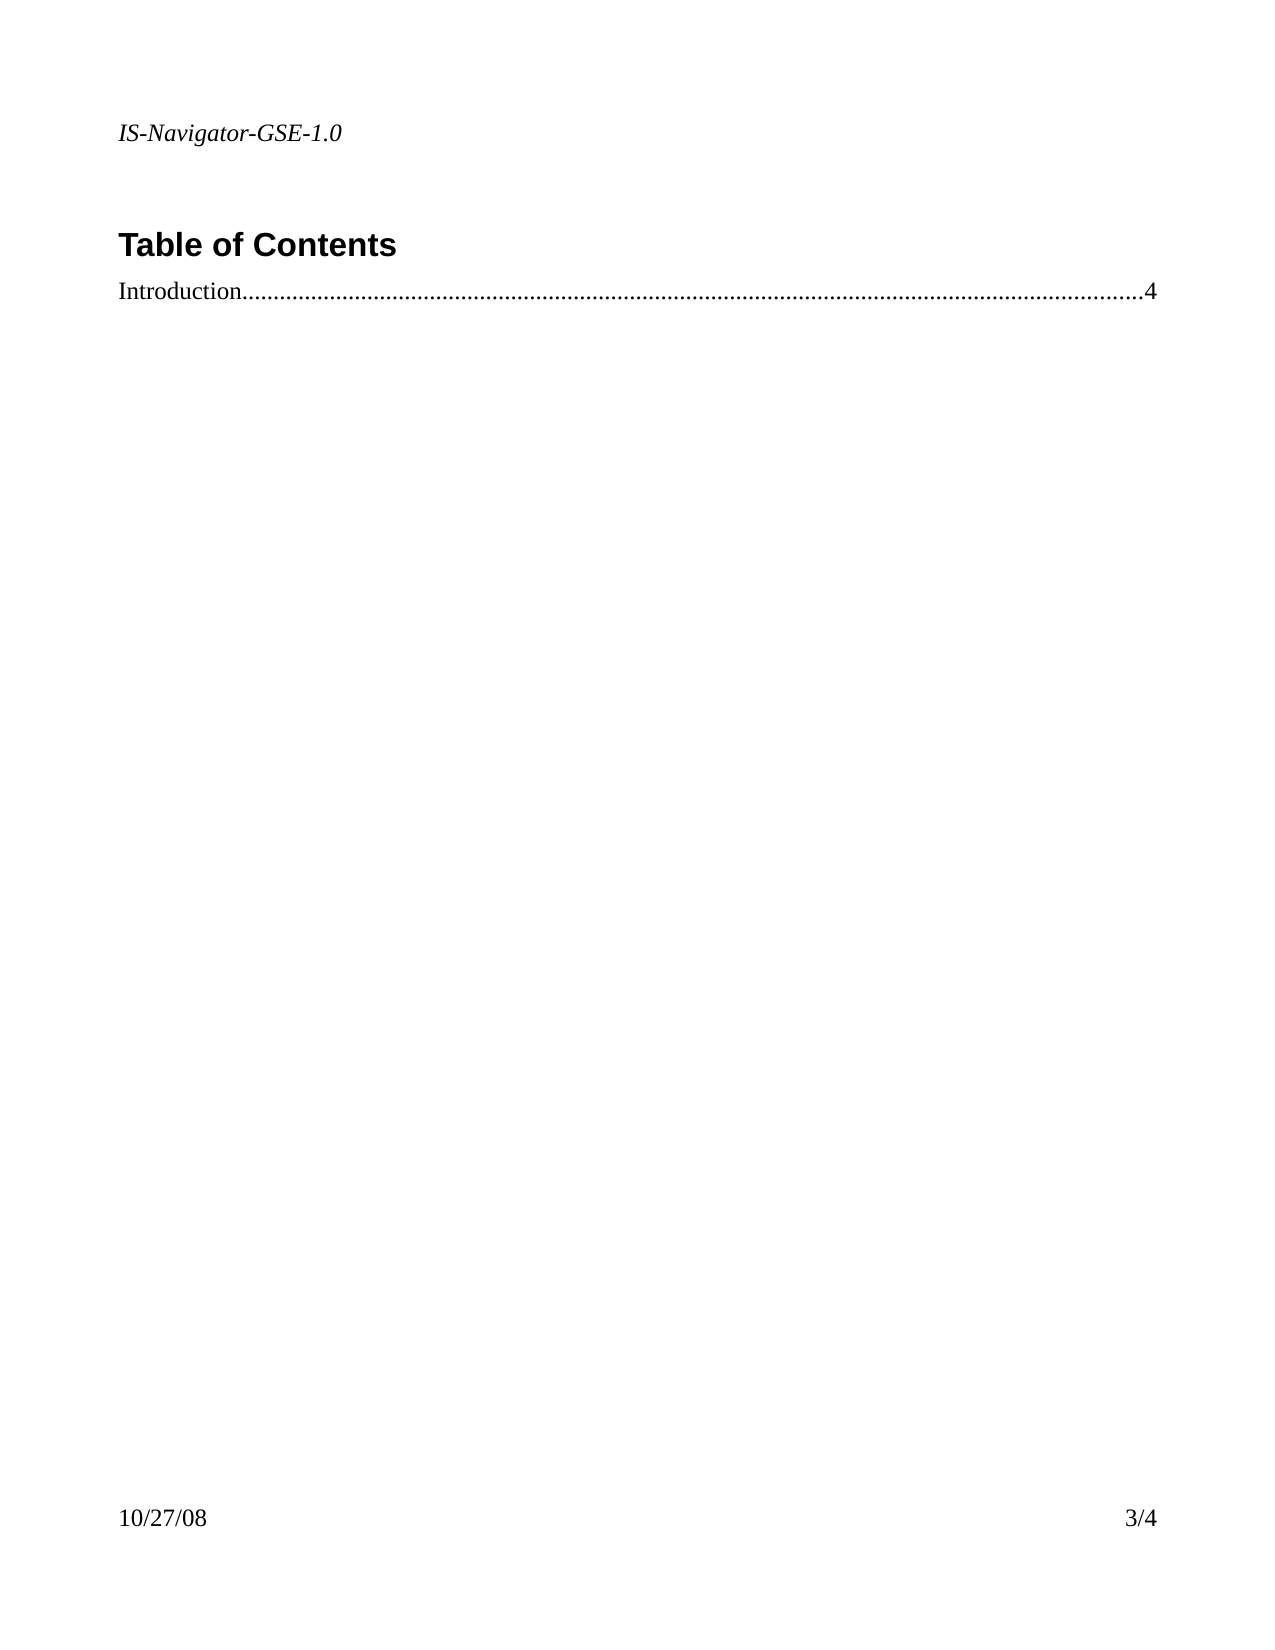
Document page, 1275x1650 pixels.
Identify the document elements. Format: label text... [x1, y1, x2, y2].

subtitle Table of Contents [118, 225, 1157, 264]
text Introduction 4 [118, 276, 1157, 305]
